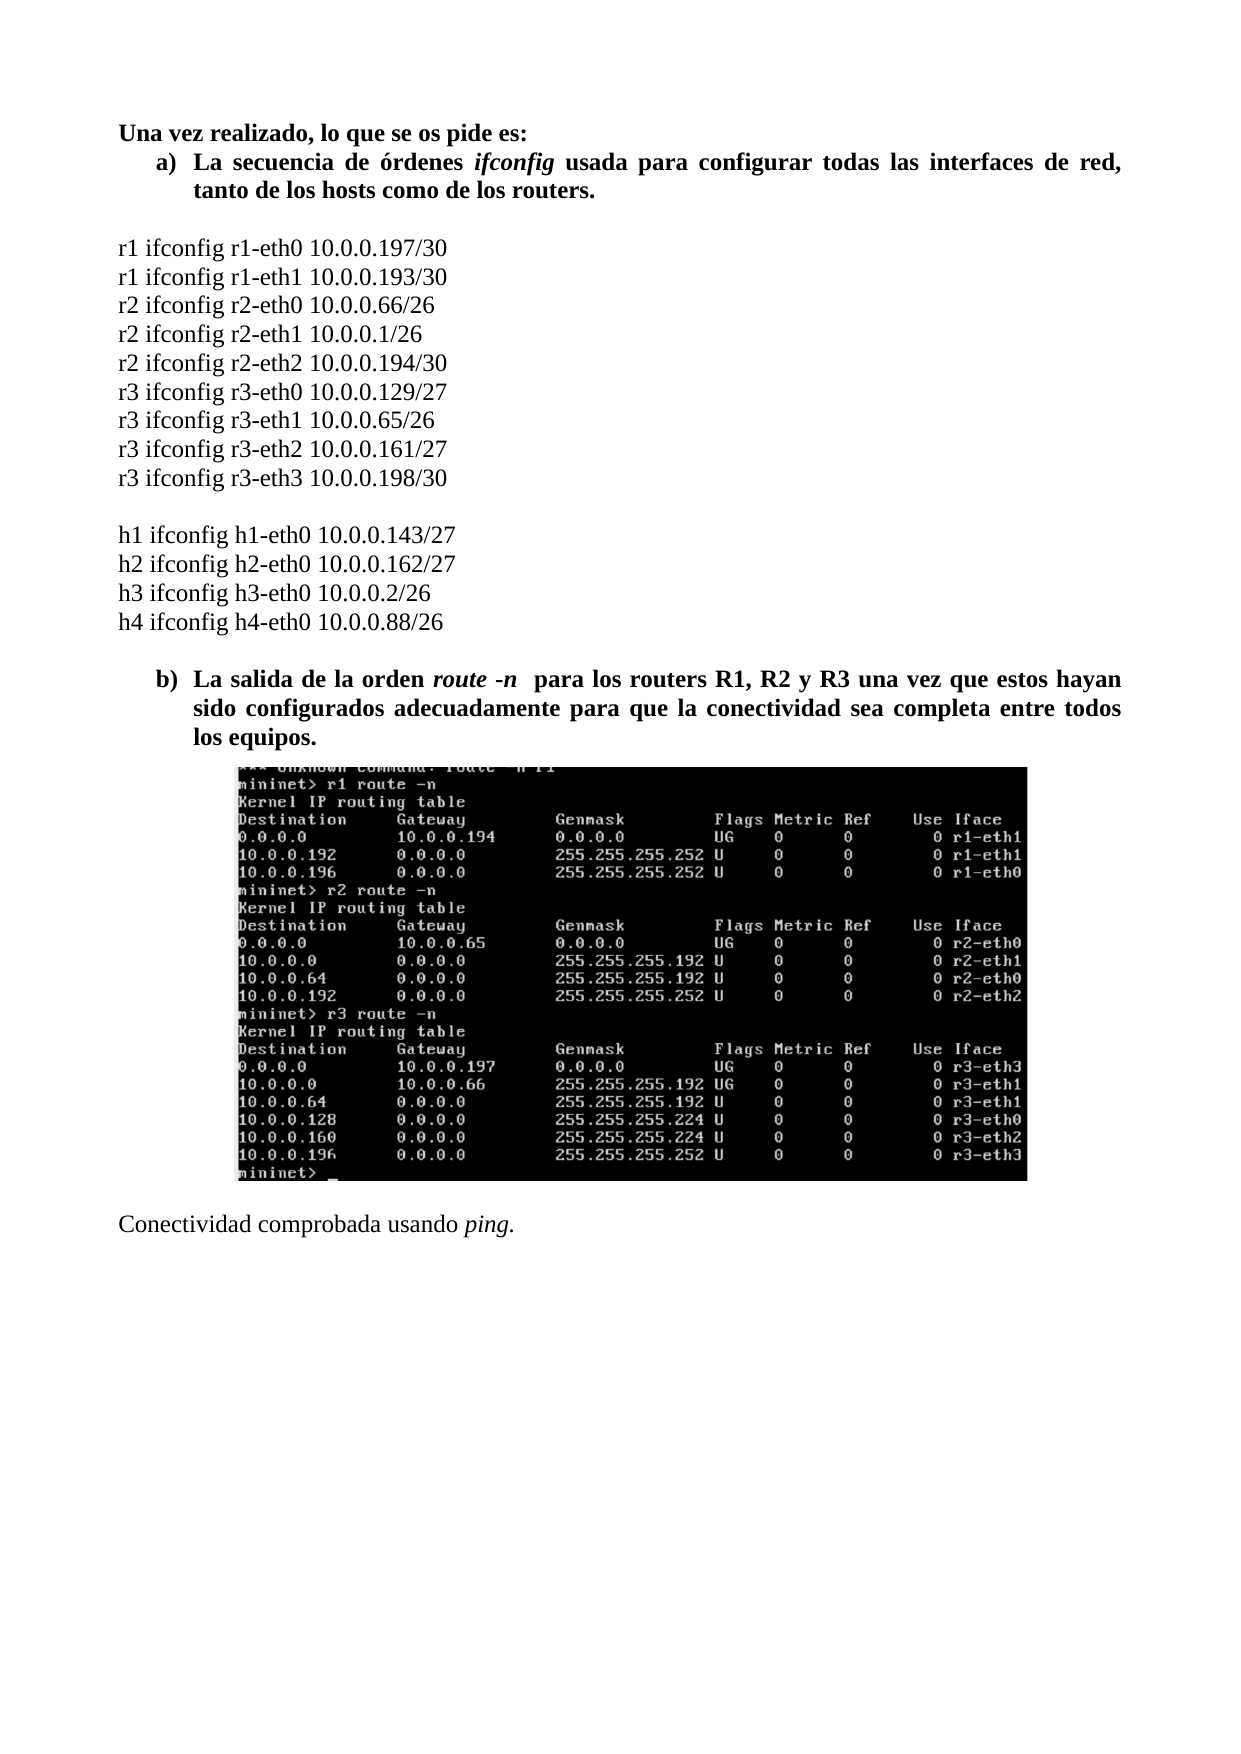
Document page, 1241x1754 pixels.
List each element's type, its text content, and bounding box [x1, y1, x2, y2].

picture [234, 767, 1028, 1181]
text r2 ifconfig r2-eth0 10.0.0.66/26 [118, 291, 1122, 319]
text r2 ifconfig r2-eth2 10.0.0.194/30 [118, 348, 1122, 377]
text r3 ifconfig r3-eth2 10.0.0.161/27 [118, 434, 1122, 463]
text h1 ifconfig h1-eth0 10.0.0.143/27 [118, 521, 1122, 549]
text r3 ifconfig r3-eth0 10.0.0.129/27 [118, 377, 1122, 406]
text r2 ifconfig r2-eth1 10.0.0.1/26 [118, 319, 1122, 348]
text h3 ifconfig h3-eth0 10.0.0.2/26 [118, 578, 1122, 607]
text r1 ifconfig r1-eth1 10.0.0.193/30 [118, 262, 1122, 291]
list La secuencia de órdenes ifconfig usada para configurar todas las interfaces de red, tanto de los hosts como de los routers. [156, 147, 1122, 204]
text r3 ifconfig r3-eth1 10.0.0.65/26 [118, 406, 1122, 434]
text r1 ifconfig r1-eth0 10.0.0.197/30 [118, 233, 1122, 262]
list La salida de la orden route -n para los routers R1, R2 y R3 una vez que estos hayan sido configurados adecuadamente para que la conectividad sea completa entre todos los equipos. [156, 664, 1122, 751]
text Conectividad comprobada usando ping. [118, 1209, 1122, 1238]
text h2 ifconfig h2-eth0 10.0.0.162/27 [118, 549, 1122, 578]
text r3 ifconfig r3-eth3 10.0.0.198/30 [118, 463, 1122, 492]
text h4 ifconfig h4-eth0 10.0.0.88/26 [118, 607, 1122, 636]
text Una vez realizado, lo que se os pide es: [118, 118, 1122, 147]
